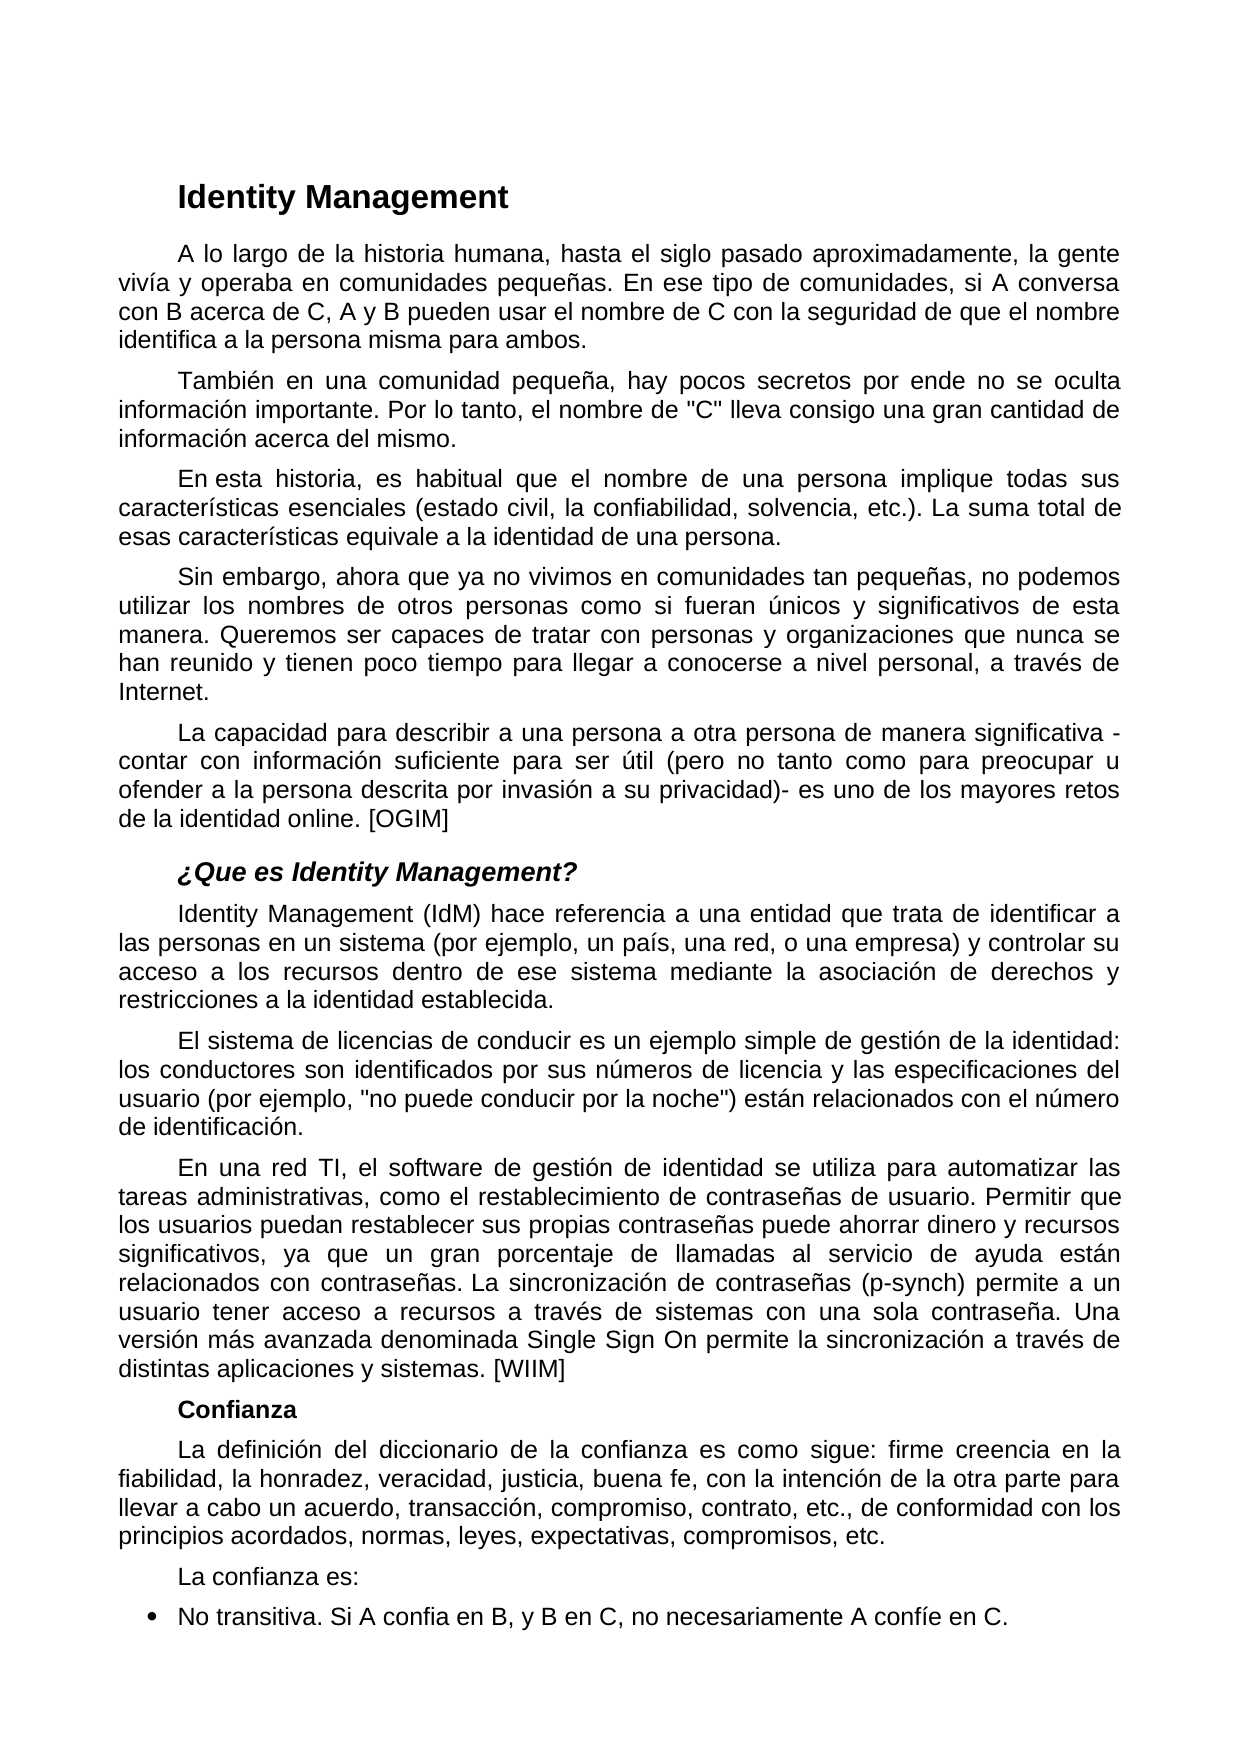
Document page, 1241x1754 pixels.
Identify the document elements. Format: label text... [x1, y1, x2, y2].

list No transitiva. Si A confia en B, y B en C, no necesariamente A confíe en C. [148, 1602, 1122, 1631]
text [366, 1562, 1122, 1591]
text La definición del diccionario de la confianza es como sigue: firme creencia en la fiabilidad, la honradez, veracidad, justicia, buena fe, con la intención de la otra parte para llevar a cabo un acuerdo, transacción, compromiso, contrato, etc., de conformidad con los principios acordados, normas, leyes, expectativas, compromisos, etc. [118, 1435, 1122, 1550]
text También en una comunidad pequeña, hay pocos secretos por ende no se oculta información importante. Por lo tanto, el nombre de "C" lleva consigo una gran cantidad de información acerca del mismo. [118, 366, 1122, 452]
text En una red TI, el software de gestión de identidad se utiliza para automatizar las tareas administrativas, como el restablecimiento de contraseñas de usuario. Permitir que los usuarios puedan restablecer sus propias contraseñas puede ahorrar dinero y recursos significativos, ya que un gran porcentaje de llamadas al servicio de ayuda están relacionados con contraseñas. La sincronización de contraseñas (p-synch) permite a un usuario tener acceso a recursos a través de sistemas con una sola contraseña. Una versión más avanzada denominada Single Sign On permite la sincronización a través de distintas aplicaciones y sistemas. [WIIM] [118, 1153, 1122, 1383]
subtitle Confianza [177, 1394, 1122, 1423]
text Sin embargo, ahora que ya no vivimos en comunidades tan pequeñas, no podemos utilizar los nombres de otros personas como si fueran únicos y significativos de esta manera. Queremos ser capaces de tratar con personas y organizaciones que nunca se han reunido y tienen poco tiempo para llegar a conocerse a nivel personal, a través de Internet. [118, 562, 1122, 706]
subtitle ¿Que es Identity Management? [588, 856, 1122, 887]
text La capacidad para describir a una persona a otra persona de manera significativa -contar con información suficiente para ser útil (pero no tanto como para preocupar u ofender a la persona descrita por invasión a su privacidad)- es uno de los mayores retos de la identidad online. [OGIM] [118, 718, 1122, 833]
text El sistema de licencias de conducir es un ejemplo simple de gestión de la identidad: los conductores son identificados por sus números de licencia y las especificaciones del usuario (por ejemplo, "no puede conducir por la noche") están relacionados con el número de identificación. [118, 1026, 1122, 1141]
text A lo largo de la historia humana, hasta el siglo pasado aproximadamente, la gente vivía y operaba en comunidades pequeñas. En ese tipo de comunidades, si A conversa con B acerca de C, A y B pueden usar el nombre de C con la seguridad de que el nombre identifica a la persona misma para ambos. [118, 239, 1122, 354]
text Identity Management (IdM) hace referencia a una entidad que trata de identificar a las personas en un sistema (por ejemplo, un país, una red, o una empresa) y controlar su acceso a los recursos dentro de ese sistema mediante la asociación de derechos y restricciones a la identidad establecida. [118, 899, 1122, 1014]
subtitle Identity Management [509, 177, 1122, 216]
text En esta historia, es habitual que el nombre de una persona implique todas sus características esenciales (estado civil, la confiabilidad, solvencia, etc.). La suma total de esas características equivale a la identidad de una persona. [118, 464, 1122, 550]
text La confianza es: [118, 1562, 359, 1591]
